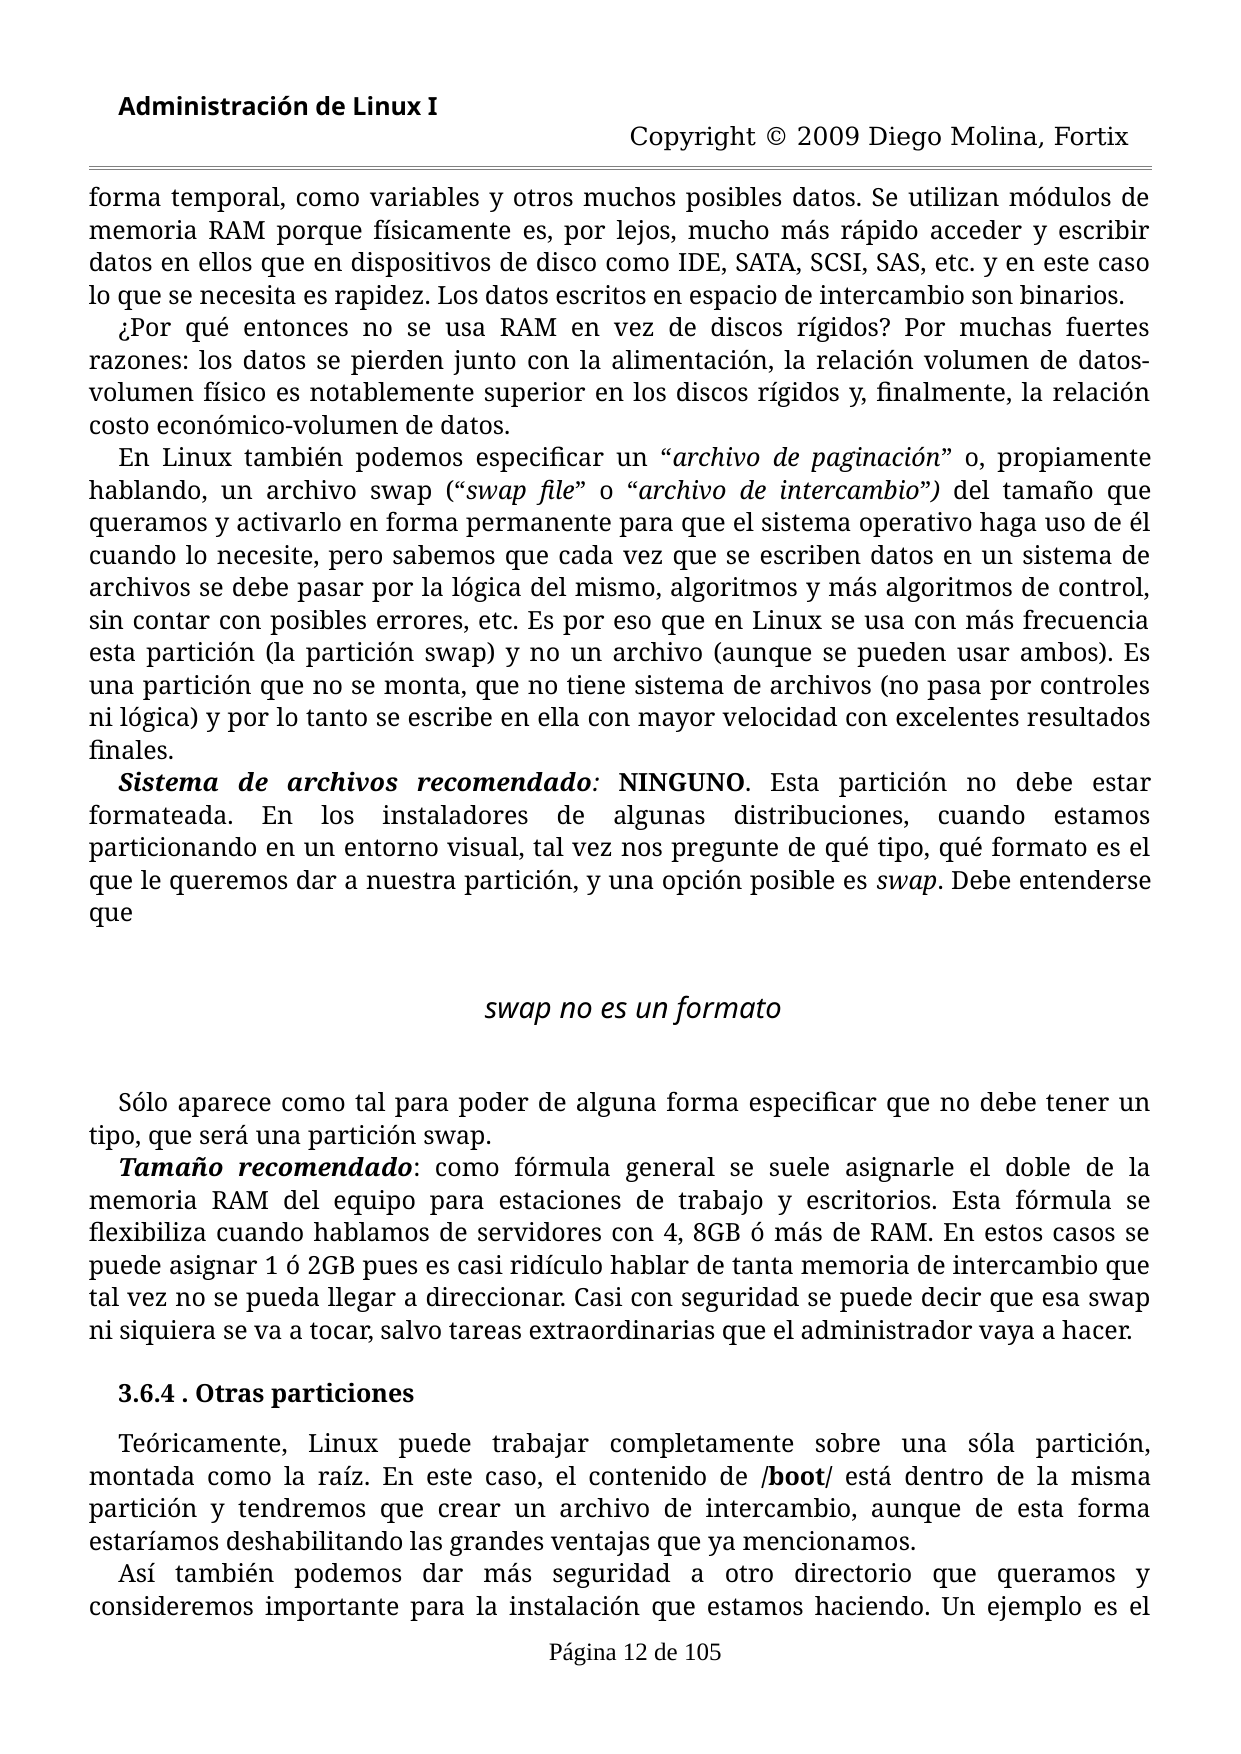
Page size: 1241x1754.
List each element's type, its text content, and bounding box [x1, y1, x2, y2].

text En Linux también podemos especificar un “archivo de paginación” o, propiamente hablando, un archivo swap (“swap file” o “archivo de intercambio”) del tamaño que queramos y activarlo en forma permanente para que el sistema operativo haga uso de él cuando lo necesite, pero sabemos que cada vez que se escriben datos en un sistema de archivos se debe pasar por la lógica del mismo, algoritmos y más algoritmos de control, sin contar con posibles errores, etc. Es por eso que en Linux se usa con más frecuencia esta partición (la partición swap) y no un archivo (aunque se pueden usar ambos). Es una partición que no se monta, que no tiene sistema de archivos (no pasa por controles ni lógica) y por lo tanto se escribe en ella con mayor velocidad con excelentes resultados finales. [88, 441, 1152, 766]
text Tamaño recomendado: como fórmula general se suele asignarle el doble de la memoria RAM del equipo para estaciones de trabajo y escritorios. Esta fórmula se flexibiliza cuando hablamos de servidores con 4, 8GB ó más de RAM. En estos casos se puede asignar 1 ó 2GB pues es casi ridículo hablar de tanta memoria de intercambio que tal vez no se pueda llegar a direccionar. Casi con seguridad se puede decir que esa swap ni siquiera se va a tocar, salvo tareas extraordinarias que el administrador vaya a hacer. [88, 1151, 1152, 1346]
text Teóricamente, Linux puede trabajar completamente sobre una sóla partición, montada como la raíz. En este caso, el contenido de /boot/ está dentro de la misma partición y tendremos que crear un archivo de intercambio, aunque de esta forma estaríamos deshabilitando las grandes ventajas que ya mencionamos. [88, 1426, 1152, 1556]
subtitle Otras particiones [88, 1375, 1152, 1409]
text Así también podemos dar más seguridad a otro directorio que queramos y consideremos importante para la instalación que estamos haciendo. Un ejemplo es el [88, 1556, 1152, 1621]
text Sistema de archivos recomendado: NINGUNO. Esta partición no debe estar formateada. En los instaladores de algunas distribuciones, cuando estamos particionando en un entorno visual, tal vez nos pregunte de qué tipo, qué formato es el que le queremos dar a nuestra partición, y una opción posible es swap. Debe entenderse que [88, 766, 1152, 928]
text swap no es un formato [88, 987, 1152, 1027]
text forma temporal, como variables y otros muchos posibles datos. Se utilizan módulos de memoria RAM porque físicamente es, por lejos, mucho más rápido acceder y escribir datos en ellos que en dispositivos de disco como IDE, SATA, SCSI, SAS, etc. y en este caso lo que se necesita es rapidez. Los datos escritos en espacio de intercambio son binarios. [88, 181, 1152, 311]
text ¿Por qué entonces no se usa RAM en vez de discos rígidos? Por muchas fuertes razones: los datos se pierden junto con la alimentación, la relación volumen de datos-volumen físico es notablemente superior en los discos rígidos y, finalmente, la relación costo económico-volumen de datos. [88, 311, 1152, 441]
text Sólo aparece como tal para poder de alguna forma especificar que no debe tener un tipo, que será una partición swap. [88, 1086, 1152, 1151]
